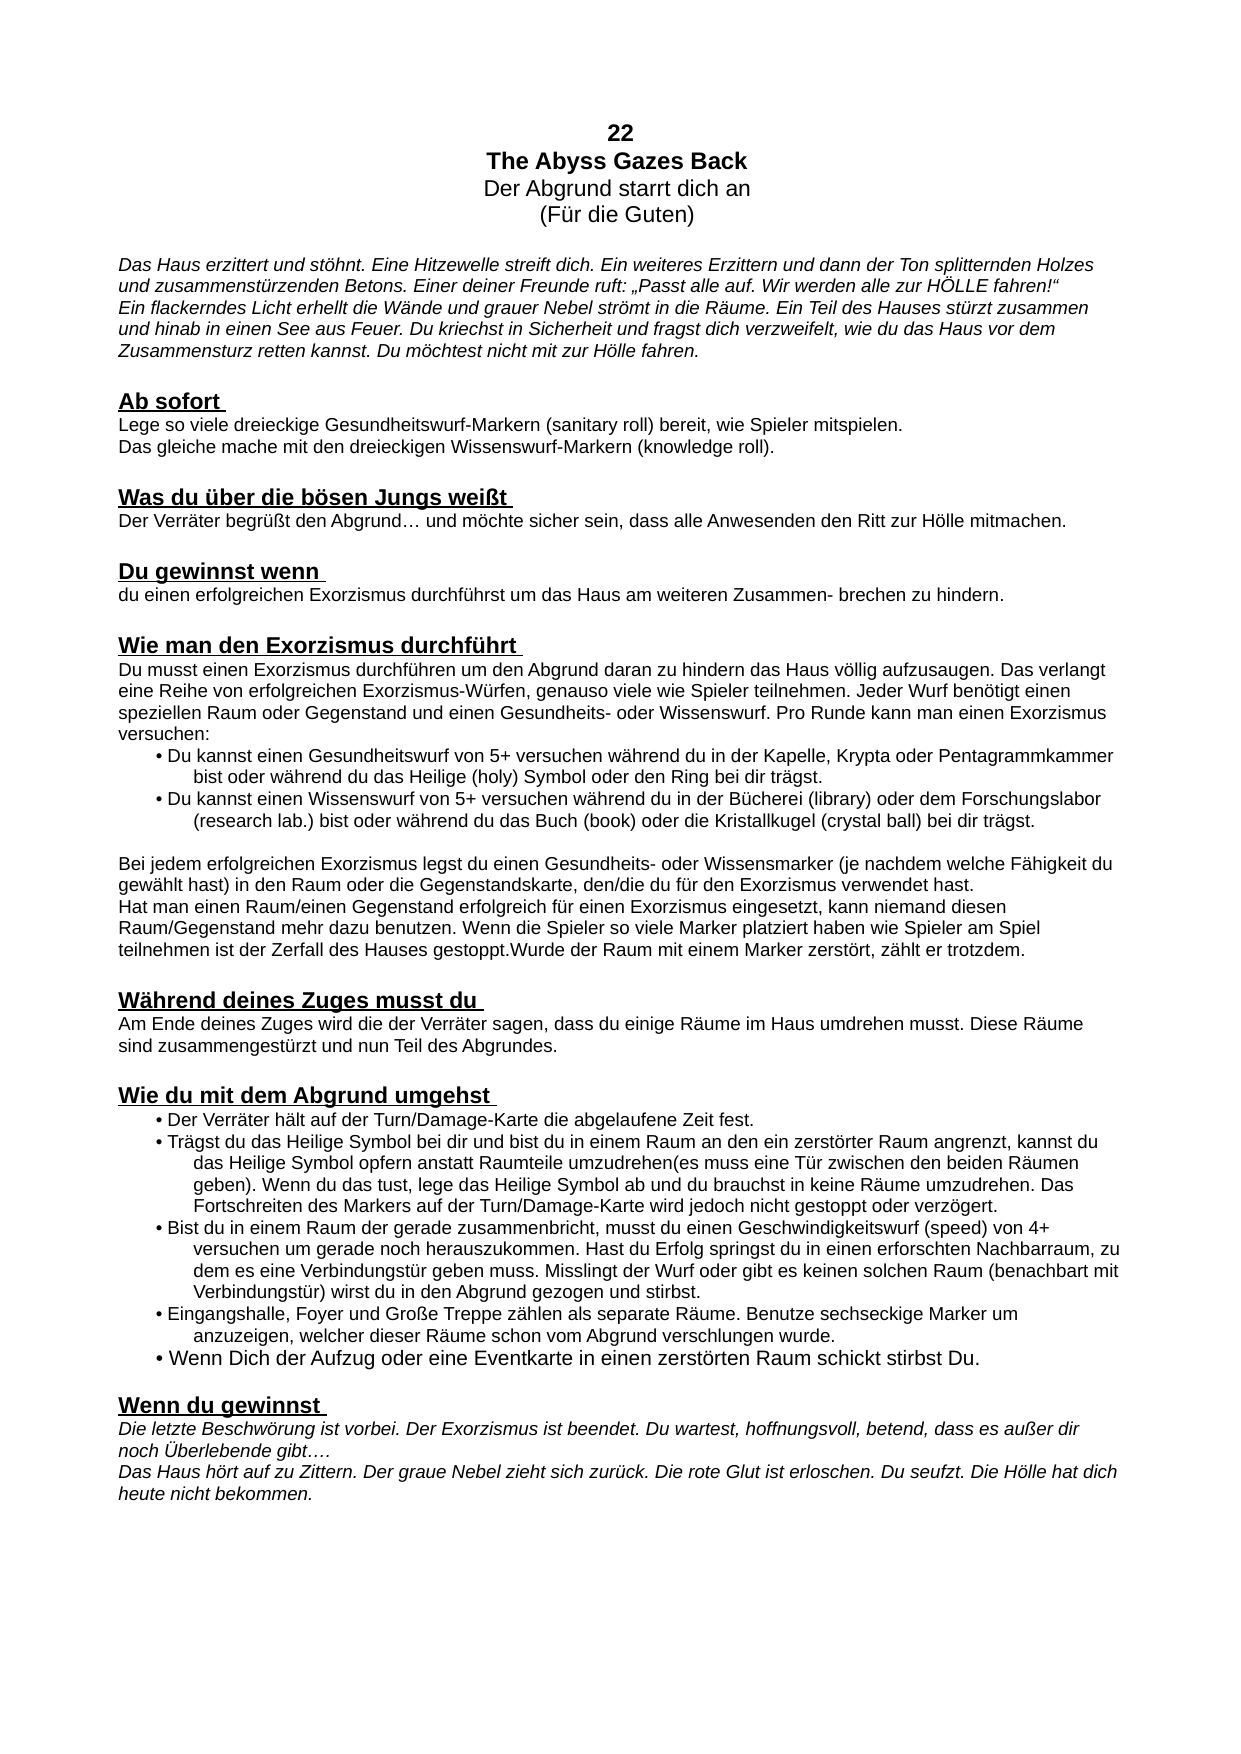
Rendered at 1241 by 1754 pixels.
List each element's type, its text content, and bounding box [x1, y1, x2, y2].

text Hat man einen Raum/einen Gegenstand erfolgreich für einen Exorzismus eingesetzt, kann niemand diesen Raum/Gegenstand mehr dazu benutzen. Wenn die Spieler so viele Marker platziert haben wie Spieler am Spiel teilnehmen ist der Zerfall des Hauses gestoppt.Wurde der Raum mit einem Marker zerstört, zählt er trotzdem. [118, 896, 1122, 960]
text Die letzte Beschwörung ist vorbei. Der Exorzismus ist beendet. Du wartest, hoffnungsvoll, betend, dass es außer dir noch Überlebende gibt…. [118, 1418, 1122, 1461]
text Ab sofort [118, 388, 1122, 414]
text • Der Verräter hält auf der Turn/Damage-Karte die abgelaufene Zeit fest. [156, 1109, 1122, 1130]
text Während deines Zuges musst du [118, 987, 1122, 1013]
text Ein flackerndes Licht erhellt die Wände und grauer Nebel strömt in die Räume. Ein Teil des Hauses stürzt zusammen und hinab in einen See aus Feuer. Du kriechst in Sicherheit und fragst dich verzweifelt, wie du das Haus vor dem Zusammensturz retten kannst. Du möchtest nicht mit zur Hölle fahren. [118, 297, 1122, 361]
text • Wenn Dich der Aufzug oder eine Eventkarte in einen zerstörten Raum schickt stirbst Du. [156, 1346, 1122, 1370]
text Der Abgrund starrt dich an [118, 174, 1122, 201]
text Du gewinnst wenn [118, 558, 1122, 584]
text Wie du mit dem Abgrund umgehst [118, 1082, 1122, 1109]
text Das Haus hört auf zu Zittern. Der graue Nebel zieht sich zurück. Die rote Glut ist erloschen. Du seufzt. Die Hölle hat dich heute nicht bekommen. [118, 1461, 1122, 1504]
text du einen erfolgreichen Exorzismus durchführst um das Haus am weiteren Zusammen- brechen zu hindern. [118, 584, 1122, 606]
text The Abyss Gazes Back [118, 147, 1122, 174]
text Bei jedem erfolgreichen Exorzismus legst du einen Gesundheits- oder Wissensmarker (je nachdem welche Fähigkeit du gewählt hast) in den Raum oder die Gegenstandskarte, den/die du für den Exorzismus verwendet hast. [118, 852, 1122, 896]
text Lege so viele dreieckige Gesundheitswurf-Markern (sanitary roll) bereit, wie Spieler mitspielen. [118, 414, 1122, 436]
text Wenn du gewinnst [118, 1392, 1122, 1418]
text • Eingangshalle, Foyer und Große Treppe zählen als separate Räume. Benutze sechseckige Marker um anzuzeigen, welcher dieser Räume schon vom Abgrund verschlungen wurde. [156, 1303, 1122, 1346]
text Wie man den Exorzismus durchführt [118, 632, 1122, 658]
text Am Ende deines Zuges wird die der Verräter sagen, dass du einige Räume im Haus umdrehen musst. Diese Räume sind zusammengestürzt und nun Teil des Abgrundes. [118, 1013, 1122, 1056]
text Du musst einen Exorzismus durchführen um den Abgrund daran zu hindern das Haus völlig aufzusaugen. Das verlangt eine Reihe von erfolgreichen Exorzismus-Würfen, genauso viele wie Spieler teilnehmen. Jeder Wurf benötigt einen speziellen Raum oder Gegenstand und einen Gesundheits- oder Wissenswurf. Pro Runde kann man einen Exorzismus versuchen: [118, 658, 1122, 745]
text • Bist du in einem Raum der gerade zusammenbricht, musst du einen Geschwindigkeitswurf (speed) von 4+ versuchen um gerade noch herauszukommen. Hast du Erfolg springst du in einen erforschten Nachbarraum, zu dem es eine Verbindungstür geben muss. Misslingt der Wurf oder gibt es keinen solchen Raum (benachbart mit Verbindungstür) wirst du in den Abgrund gezogen und stirbst. [156, 1217, 1122, 1303]
text (Für die Guten) [118, 201, 1122, 227]
text Das Haus erzittert und stöhnt. Eine Hitzewelle streift dich. Ein weiteres Erzittern und dann der Ton splitternden Holzes und zusammenstürzenden Betons. Einer deiner Freunde ruft: „Passt alle auf. Wir werden alle zur HÖLLE fahren!“ [118, 253, 1122, 297]
text Der Verräter begrüßt den Abgrund… und möchte sicher sein, dass alle Anwesenden den Ritt zur Hölle mitmachen. [118, 510, 1122, 531]
text Das gleiche mache mit den dreieckigen Wissenswurf-Markern (knowledge roll). [118, 436, 1122, 457]
text • Du kannst einen Wissenswurf von 5+ versuchen während du in der Bücherei (library) oder dem Forschungslabor (research lab.) bist oder während du das Buch (book) oder die Kristallkugel (crystal ball) bei dir trägst. [156, 788, 1122, 831]
text • Du kannst einen Gesundheitswurf von 5+ versuchen während du in der Kapelle, Krypta oder Pentagrammkammer bist oder während du das Heilige (holy) Symbol oder den Ring bei dir trägst. [156, 745, 1122, 788]
text 22 [118, 118, 1122, 147]
text Was du über die bösen Jungs weißt [118, 483, 1122, 510]
text • Trägst du das Heilige Symbol bei dir und bist du in einem Raum an den ein zerstörter Raum angrenzt, kannst du das Heilige Symbol opfern anstatt Raumteile umzudrehen(es muss eine Tür zwischen den beiden Räumen geben). Wenn du das tust, lege das Heilige Symbol ab und du brauchst in keine Räume umzudrehen. Das Fortschreiten des Markers auf der Turn/Damage-Karte wird jedoch nicht gestoppt oder verzögert. [156, 1130, 1122, 1217]
